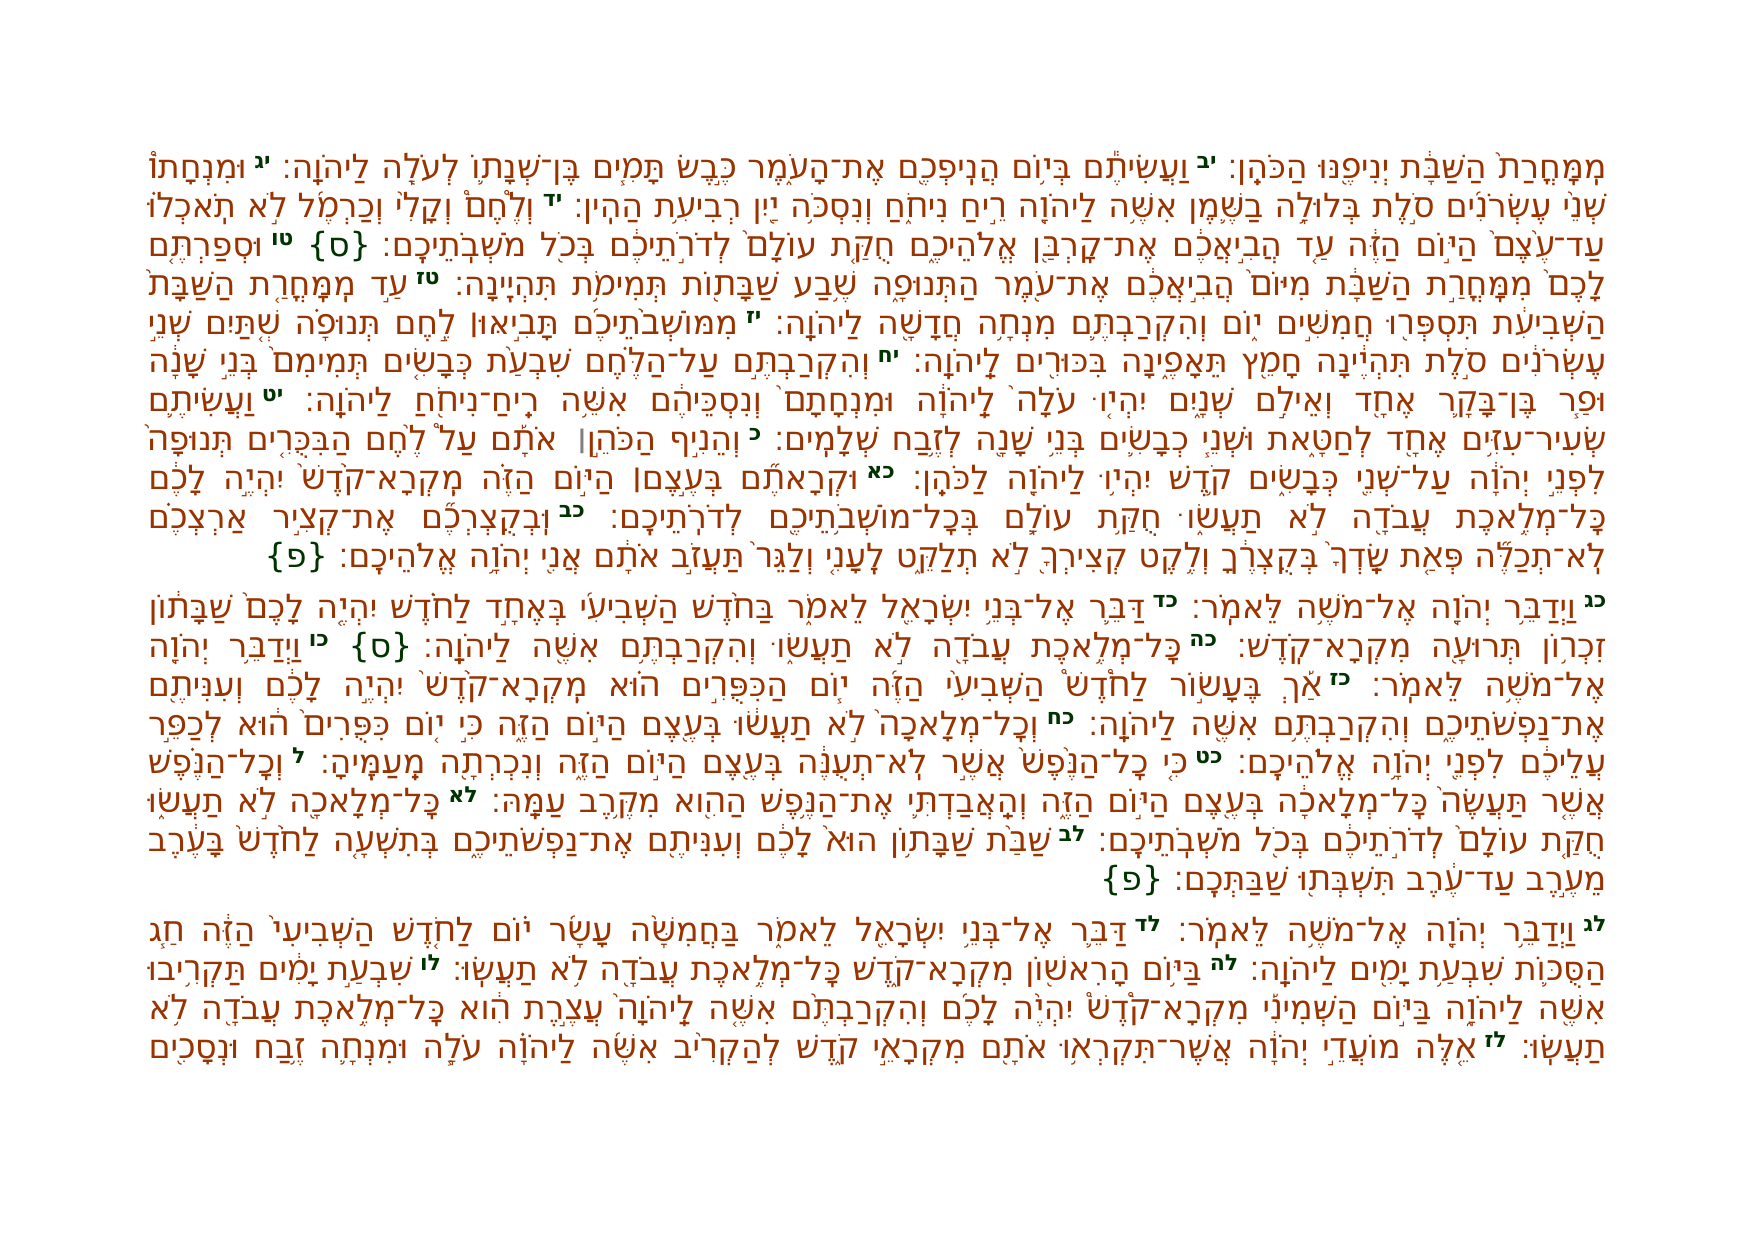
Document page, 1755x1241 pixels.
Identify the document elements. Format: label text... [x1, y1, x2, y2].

text כג וַיְדַבֵּ֥ר יְהֹוָ֖ה אֶל־מֹשֶׁ֥ה לֵּאמֹֽר׃ כד דַּבֵּ֛ר אֶל־בְּנֵ֥י יִשְׂרָאֵ֖ל לֵאמֹ֑ר בַּחֹ֨דֶשׁ הַשְּׁבִיעִ֜י בְּאֶחָ֣ד לַחֹ֗דֶשׁ יִהְיֶ֤ה לָכֶם֙ שַׁבָּת֔וֹן זִכְר֥וֹן תְּרוּעָ֖ה מִקְרָא־קֹֽדֶשׁ׃ כה כׇּל־מְלֶ֥אכֶת עֲבֹדָ֖ה לֹ֣א תַעֲשׂ֑וּ וְהִקְרַבְתֶּ֥ם אִשֶּׁ֖ה לַיהֹוָֽה׃ {ס} כו וַיְדַבֵּ֥ר יְהֹוָ֖ה אֶל־מֹשֶׁ֥ה לֵּאמֹֽר׃ כז אַ֡ךְ בֶּעָשׂ֣וֹר לַחֹ֩דֶשׁ֩ הַשְּׁבִיעִ֨י הַזֶּ֜ה י֧וֹם הַכִּפֻּרִ֣ים ה֗וּא מִֽקְרָא־קֹ֙דֶשׁ֙ יִהְיֶ֣ה לָכֶ֔ם וְעִנִּיתֶ֖ם אֶת־נַפְשֹׁתֵיכֶ֑ם וְהִקְרַבְתֶּ֥ם אִשֶּׁ֖ה לַיהֹוָֽה׃ כח וְכׇל־מְלָאכָה֙ לֹ֣א תַעֲשׂ֔וּ בְּעֶ֖צֶם הַיּ֣וֹם הַזֶּ֑ה כִּ֣י י֤וֹם כִּפֻּרִים֙ ה֔וּא לְכַפֵּ֣ר עֲלֵיכֶ֔ם לִפְנֵ֖י יְהֹוָ֥ה אֱלֹהֵיכֶֽם׃ כט כִּ֤י כׇל־הַנֶּ֙פֶשׁ֙ אֲשֶׁ֣ר לֹֽא־תְעֻנֶּ֔ה בְּעֶ֖צֶם הַיּ֣וֹם הַזֶּ֑ה וְנִכְרְתָ֖ה מֵֽעַמֶּֽיהָ׃ ל וְכׇל־הַנֶּ֗פֶשׁ אֲשֶׁ֤ר תַּעֲשֶׂה֙ כׇּל־מְלָאכָ֔ה בְּעֶ֖צֶם הַיּ֣וֹם הַזֶּ֑ה וְהַֽאֲבַדְתִּ֛י אֶת־הַנֶּ֥פֶשׁ הַהִ֖וא מִקֶּ֥רֶב עַמָּֽהּ׃ לא כׇּל־מְלָאכָ֖ה לֹ֣א תַעֲשׂ֑וּ חֻקַּ֤ת עוֹלָם֙ לְדֹרֹ֣תֵיכֶ֔ם בְּכֹ֖ל מֹשְׁבֹֽתֵיכֶֽם׃ לב שַׁבַּ֨ת שַׁבָּת֥וֹן הוּא֙ לָכֶ֔ם וְעִנִּיתֶ֖ם אֶת־נַפְשֹׁתֵיכֶ֑ם בְּתִשְׁעָ֤ה לַחֹ֙דֶשׁ֙ בָּעֶ֔רֶב מֵעֶ֣רֶב עַד־עֶ֔רֶב תִּשְׁבְּת֖וּ שַׁבַּתְּכֶֽם׃ {פ} [148, 588, 1606, 898]
text לג וַיְדַבֵּ֥ר יְהֹוָ֖ה אֶל־מֹשֶׁ֥ה לֵּאמֹֽר׃ לד דַּבֵּ֛ר אֶל־בְּנֵ֥י יִשְׂרָאֵ֖ל לֵאמֹ֑ר בַּחֲמִשָּׁ֨ה עָשָׂ֜ר י֗וֹם לַחֹ֤דֶשׁ הַשְּׁבִיעִי֙ הַזֶּ֔ה חַ֧ג הַסֻּכּ֛וֹת שִׁבְעַ֥ת יָמִ֖ים לַיהֹוָֽה׃ לה בַּיּ֥וֹם הָרִאשׁ֖וֹן מִקְרָא־קֹ֑דֶשׁ כׇּל־מְלֶ֥אכֶת עֲבֹדָ֖ה לֹ֥א תַעֲשֽׂוּ׃ לו שִׁבְעַ֣ת יָמִ֔ים תַּקְרִ֥יבוּ אִשֶּׁ֖ה לַיהֹוָ֑ה בַּיּ֣וֹם הַשְּׁמִינִ֡י מִקְרָא־קֹ֩דֶשׁ֩ יִהְיֶ֨ה לָכֶ֜ם וְהִקְרַבְתֶּ֨ם אִשֶּׁ֤ה לַֽיהֹוָה֙ עֲצֶ֣רֶת הִ֔וא כׇּל־מְלֶ֥אכֶת עֲבֹדָ֖ה לֹ֥א תַעֲשֽׂוּ׃ לז אֵ֚לֶּה מוֹעֲדֵ֣י יְהֹוָ֔ה אֲשֶׁר־תִּקְרְא֥וּ אֹתָ֖ם מִקְרָאֵ֣י קֹ֑דֶשׁ לְהַקְרִ֨יב אִשֶּׁ֜ה לַיהֹוָ֗ה עֹלָ֧ה וּמִנְחָ֛ה זֶ֥בַח וּנְסָכִ֖ים [148, 911, 1606, 1066]
text מִֽמׇּחֳרַת֙ הַשַּׁבָּ֔ת יְנִיפֶ֖נּוּ הַכֹּהֵֽן׃ יב וַעֲשִׂיתֶ֕ם בְּי֥וֹם הֲנִֽיפְכֶ֖ם אֶת־הָעֹ֑מֶר כֶּ֣בֶשׂ תָּמִ֧ים בֶּן־שְׁנָת֛וֹ לְעֹלָ֖ה לַיהֹוָֽה׃ יג וּמִנְחָתוֹ֩ שְׁנֵ֨י עֶשְׂרֹנִ֜ים סֹ֣לֶת בְּלוּלָ֥ה בַשֶּׁ֛מֶן אִשֶּׁ֥ה לַיהֹוָ֖ה רֵ֣יחַ נִיחֹ֑חַ וְנִסְכֹּ֥ה יַ֖יִן רְבִיעִ֥ת הַהִֽין׃ יד וְלֶ֩חֶם֩ וְקָלִ֨י וְכַרְמֶ֜ל לֹ֣א תֹֽאכְל֗וּ עַד־עֶ֙צֶם֙ הַיּ֣וֹם הַזֶּ֔ה עַ֚ד הֲבִ֣יאֲכֶ֔ם אֶת־קׇרְבַּ֖ן אֱלֹהֵיכֶ֑ם חֻקַּ֤ת עוֹלָם֙ לְדֹרֹ֣תֵיכֶ֔ם בְּכֹ֖ל מֹשְׁבֹֽתֵיכֶֽם׃ {ס} טו וּסְפַרְתֶּ֤ם לָכֶם֙ מִמׇּחֳרַ֣ת הַשַּׁבָּ֔ת מִיּוֹם֙ הֲבִ֣יאֲכֶ֔ם אֶת־עֹ֖מֶר הַתְּנוּפָ֑ה שֶׁ֥בַע שַׁבָּת֖וֹת תְּמִימֹ֥ת תִּהְיֶֽינָה׃ טז עַ֣ד מִֽמׇּחֳרַ֤ת הַשַּׁבָּת֙ הַשְּׁבִיעִ֔ת תִּסְפְּר֖וּ חֲמִשִּׁ֣ים י֑וֹם וְהִקְרַבְתֶּ֛ם מִנְחָ֥ה חֲדָשָׁ֖ה לַיהֹוָֽה׃ יז מִמּוֹשְׁבֹ֨תֵיכֶ֜ם תָּבִ֣יאּוּ׀ לֶ֣חֶם תְּנוּפָ֗ה שְׁ֚תַּיִם שְׁנֵ֣י עֶשְׂרֹנִ֔ים סֹ֣לֶת תִּהְיֶ֔ינָה חָמֵ֖ץ תֵּאָפֶ֑ינָה בִּכּוּרִ֖ים לַֽיהֹוָֽה׃ יח וְהִקְרַבְתֶּ֣ם עַל־הַלֶּ֗חֶם שִׁבְעַ֨ת כְּבָשִׂ֤ים תְּמִימִם֙ בְּנֵ֣י שָׁנָ֔ה וּפַ֧ר בֶּן־בָּקָ֛ר אֶחָ֖ד וְאֵילִ֣ם שְׁנָ֑יִם יִהְי֤וּ עֹלָה֙ לַֽיהֹוָ֔ה וּמִנְחָתָם֙ וְנִסְכֵּיהֶ֔ם אִשֵּׁ֥ה רֵֽיחַ־נִיחֹ֖חַ לַיהֹוָֽה׃ יט וַעֲשִׂיתֶ֛ם שְׂעִיר־עִזִּ֥ים אֶחָ֖ד לְחַטָּ֑את וּשְׁנֵ֧י כְבָשִׂ֛ים בְּנֵ֥י שָׁנָ֖ה לְזֶ֥בַח שְׁלָמִֽים׃ כ וְהֵנִ֣יף הַכֹּהֵ֣ן׀ אֹתָ֡ם עַל֩ לֶ֨חֶם הַבִּכֻּרִ֤ים תְּנוּפָה֙ לִפְנֵ֣י יְהֹוָ֔ה עַל־שְׁנֵ֖י כְּבָשִׂ֑ים קֹ֛דֶשׁ יִהְי֥וּ לַיהֹוָ֖ה לַכֹּהֵֽן׃ כא וּקְרָאתֶ֞ם בְּעֶ֣צֶם׀ הַיּ֣וֹם הַזֶּ֗ה מִֽקְרָא־קֹ֙דֶשׁ֙ יִהְיֶ֣ה לָכֶ֔ם כׇּל־מְלֶ֥אכֶת עֲבֹדָ֖ה לֹ֣א תַעֲשׂ֑וּ חֻקַּ֥ת עוֹלָ֛ם בְּכׇל־מוֹשְׁבֹ֥תֵיכֶ֖ם לְדֹרֹֽתֵיכֶֽם׃ כב וּֽבְקֻצְרְכֶ֞ם אֶת־קְצִ֣יר אַרְצְכֶ֗ם לֹֽא־תְכַלֶּ֞ה פְּאַ֤ת שָֽׂדְךָ֙ בְּקֻצְרֶ֔ךָ וְלֶ֥קֶט קְצִירְךָ֖ לֹ֣א תְלַקֵּ֑ט לֶֽעָנִ֤י וְלַגֵּר֙ תַּעֲזֹ֣ב אֹתָ֔ם אֲנִ֖י יְהֹוָ֥ה אֱלֹהֵיכֶֽם׃ {פ} [148, 148, 1606, 575]
